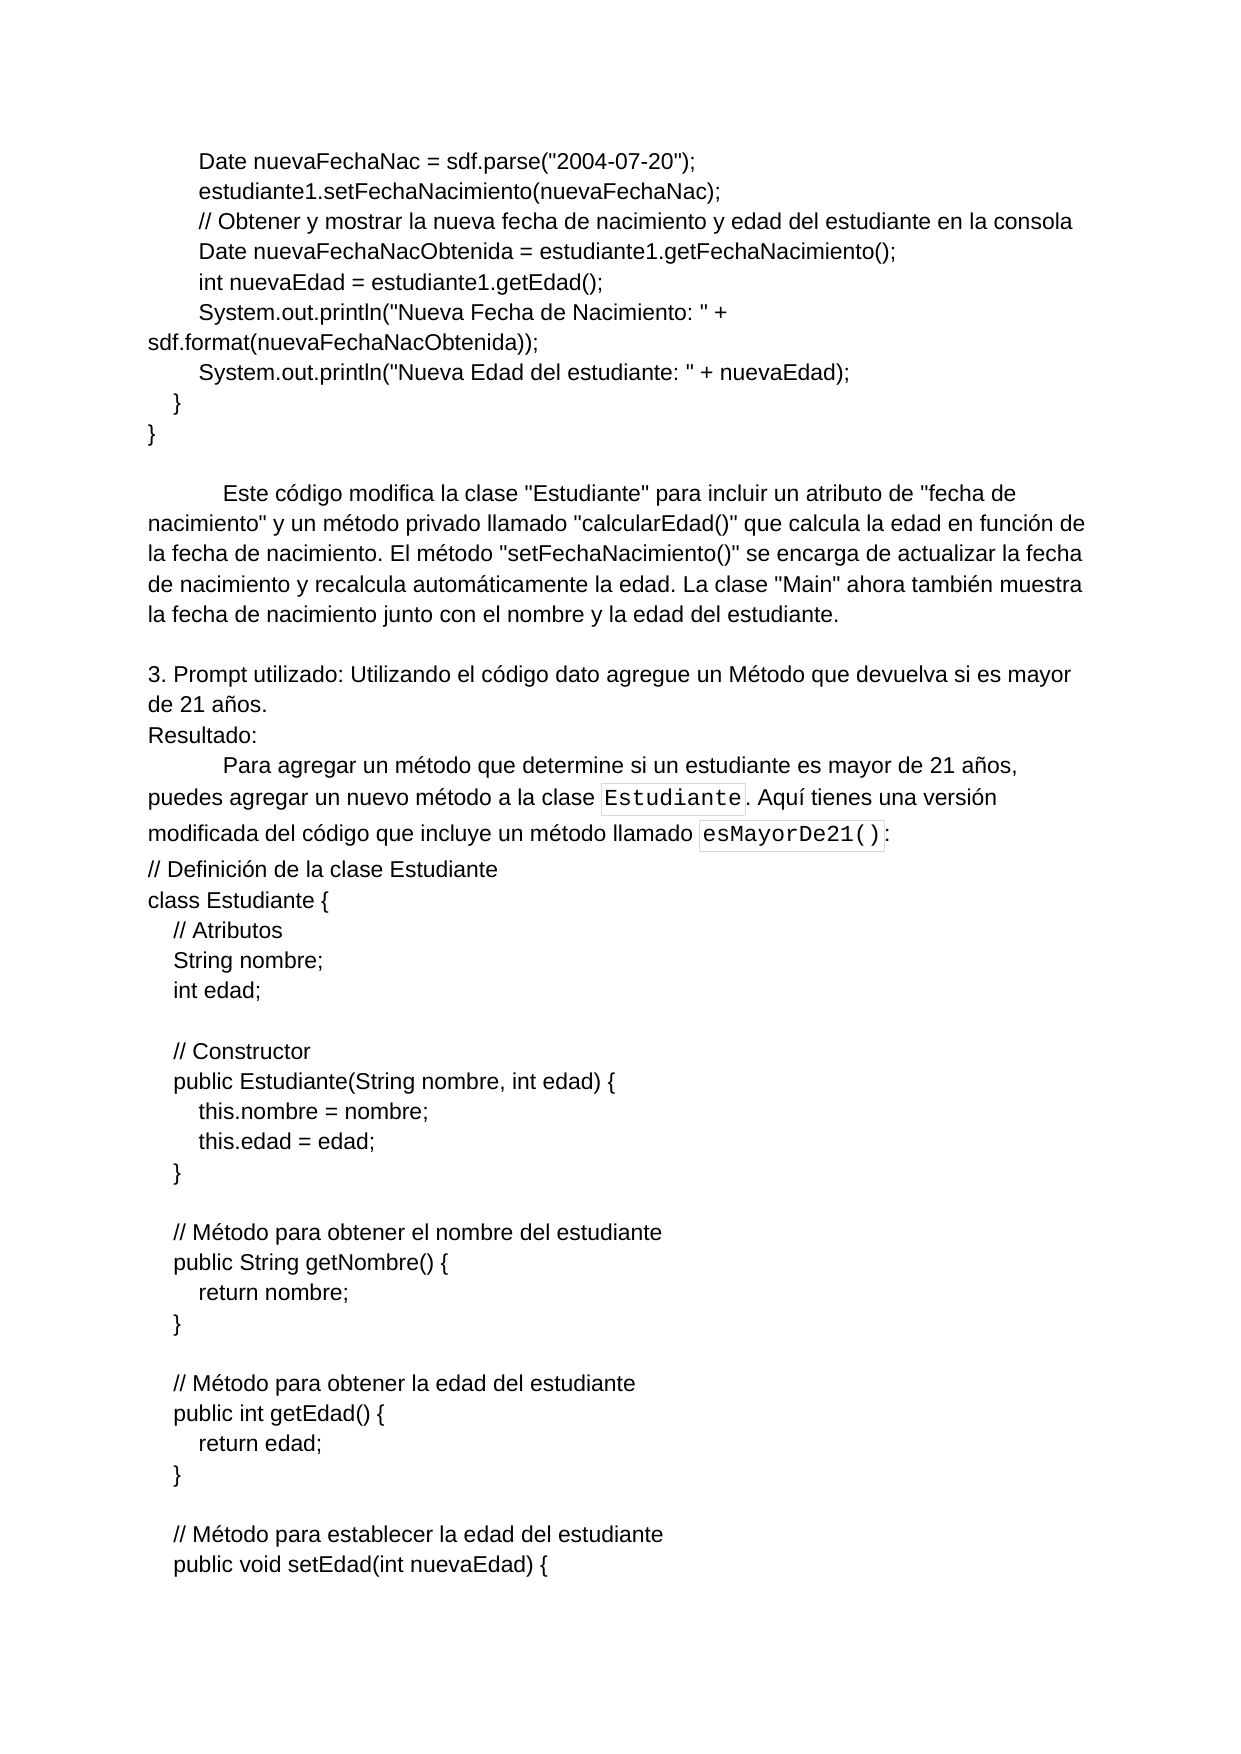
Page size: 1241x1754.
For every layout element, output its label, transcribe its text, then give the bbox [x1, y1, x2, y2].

text System.out.println("Nueva Fecha de Nacimiento: " + sdf.format(nuevaFechaNacObtenida)); [148, 299, 1093, 355]
text return edad; [148, 1430, 1093, 1457]
text this.edad = edad; [148, 1128, 1093, 1155]
text // Definición de la clase Estudiante [148, 856, 1093, 883]
text public String getNombre() { [148, 1249, 1093, 1276]
text // Método para establecer la edad del estudiante [148, 1521, 1093, 1547]
text public Estudiante(String nombre, int edad) { [148, 1068, 1093, 1094]
text Resultado: [148, 722, 1093, 748]
text Date nuevaFechaNacObtenida = estudiante1.getFechaNacimiento(); [148, 238, 1093, 264]
text // Atributos [148, 917, 1093, 943]
text } [148, 1309, 1093, 1336]
text Este código modifica la clase "Estudiante" para incluir un atributo de "fecha de nacimiento" y un método privado llamado "calcularEdad()" que calcula la edad en función de la fecha de nacimiento. El método "setFechaNacimiento()" se encarga de actualizar la fecha de nacimiento y recalcula automáticamente la edad. La clase "Main" ahora también muestra la fecha de nacimiento junto con el nombre y la edad del estudiante. [148, 480, 1093, 627]
text String nombre; [148, 947, 1093, 973]
text return nombre; [148, 1279, 1093, 1306]
text int edad; [148, 977, 1093, 1004]
text } [148, 1158, 1093, 1185]
text System.out.println("Nueva Edad del estudiante: " + nuevaEdad); [148, 359, 1093, 385]
text Date nuevaFechaNac = sdf.parse("2004-07-20"); [148, 148, 1093, 174]
text this.nombre = nombre; [148, 1098, 1093, 1124]
text 3. Prompt utilizado: Utilizando el código dato agregue un Método que devuelva si es mayor de 21 años. [148, 661, 1093, 718]
text int nuevaEdad = estudiante1.getEdad(); [148, 268, 1093, 295]
text // Método para obtener el nombre del estudiante [148, 1219, 1093, 1245]
text // Método para obtener la edad del estudiante [148, 1370, 1093, 1396]
text class Estudiante { [148, 887, 1093, 913]
text } [148, 419, 1093, 446]
text Para agregar un método que determine si un estudiante es mayor de 21 años, puedes agregar un nuevo método a la clase Estudiante. Aquí tienes una versión modificada del código que incluye un método llamado esMayorDe21(): [148, 752, 1093, 852]
text } [148, 389, 1093, 416]
text estudiante1.setFechaNacimiento(nuevaFechaNac); [148, 178, 1093, 204]
text // Obtener y mostrar la nueva fecha de nacimiento y edad del estudiante en la consola [148, 208, 1093, 234]
text // Constructor [148, 1038, 1093, 1064]
text public void setEdad(int nuevaEdad) { [148, 1551, 1093, 1578]
text } [148, 1461, 1093, 1487]
text public int getEdad() { [148, 1400, 1093, 1427]
